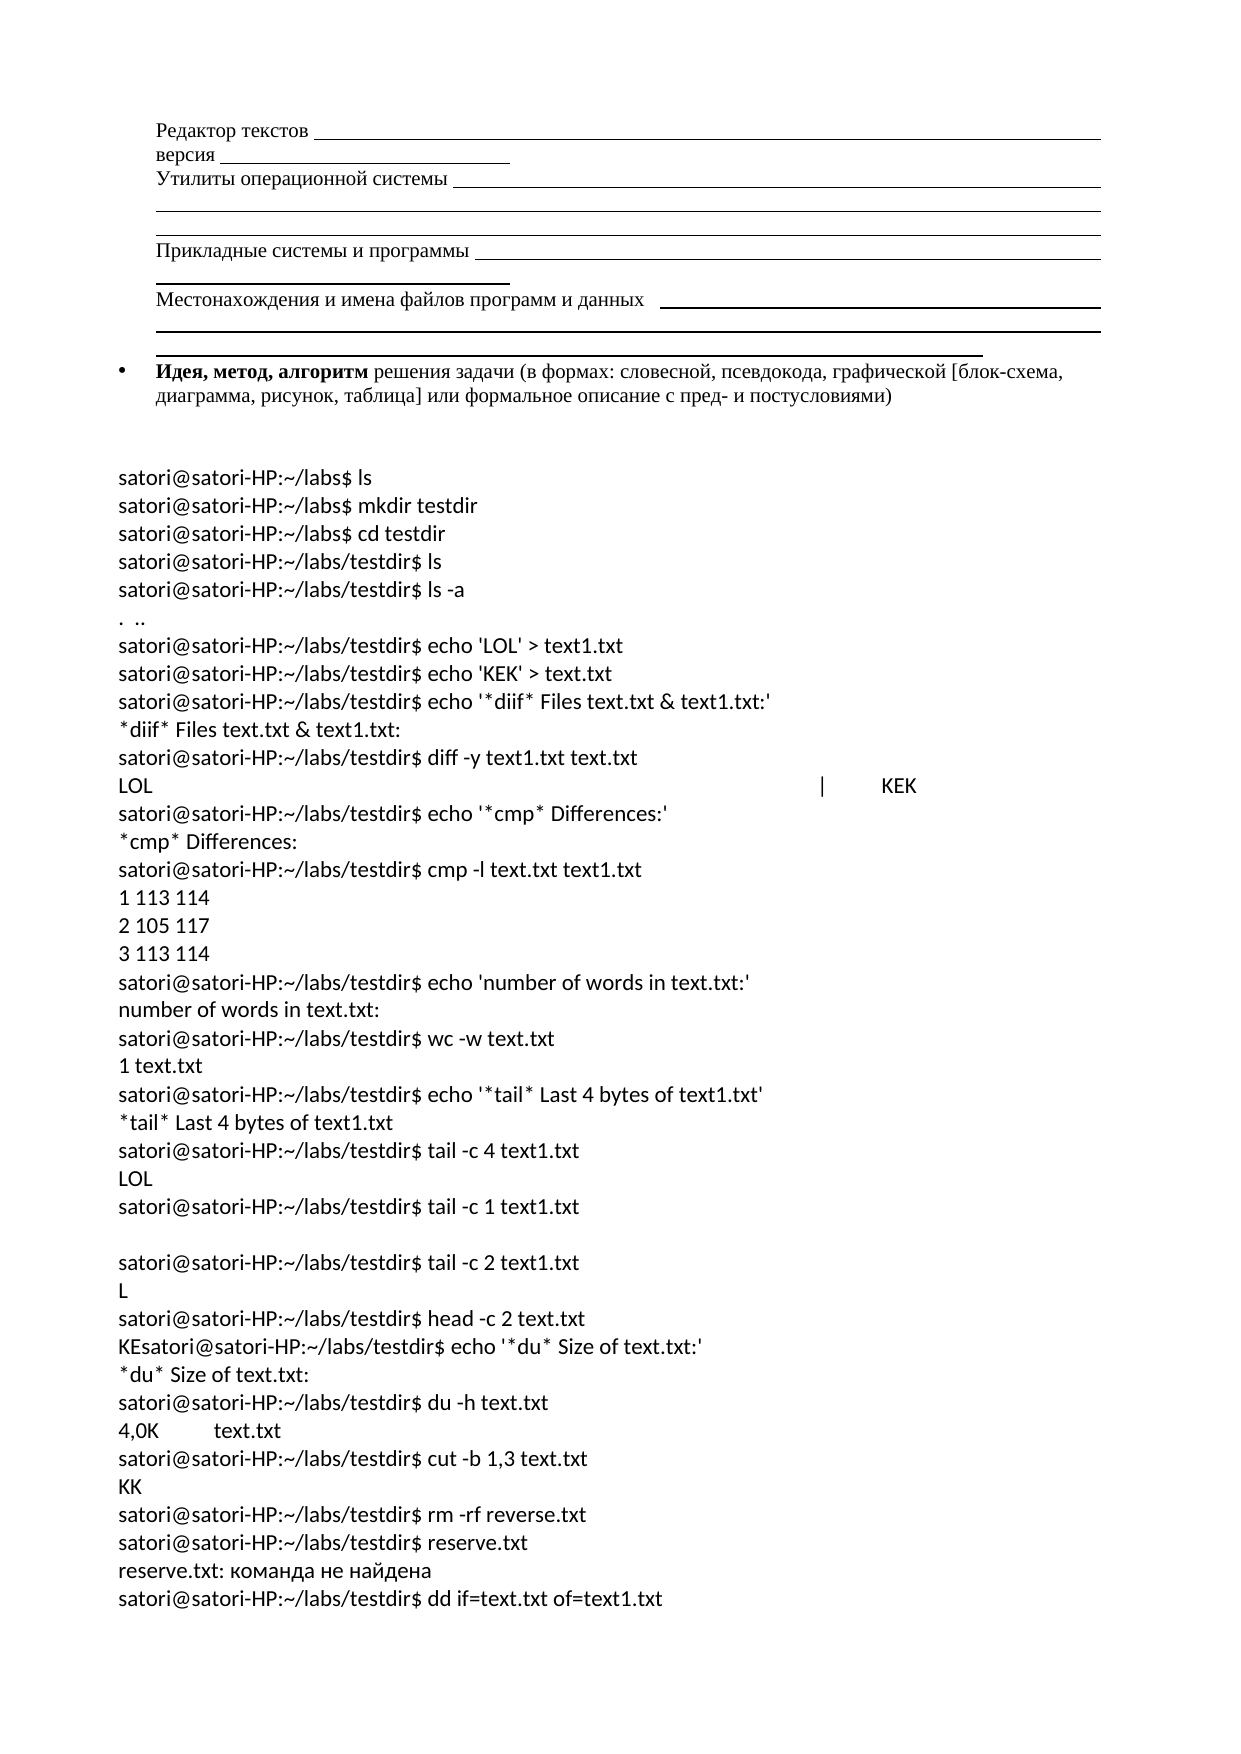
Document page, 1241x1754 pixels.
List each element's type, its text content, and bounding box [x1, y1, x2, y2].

text satori@satori-HP:~/labs/testdir$ tail -c 2 text1.txt [118, 1248, 1122, 1276]
text satori@satori-HP:~/labs/testdir$ ls [118, 547, 1122, 575]
text satori@satori-HP:~/labs/testdir$ wc -w text.txt [118, 1024, 1122, 1052]
text satori@satori-HP:~/labs/testdir$ diff -y text1.txt text.txt [118, 743, 1122, 771]
text KK [118, 1472, 1122, 1500]
text Прикладные системы и программы [156, 238, 1122, 287]
text . .. [118, 603, 1122, 631]
text satori@satori-HP:~/labs/testdir$ head -c 2 text.txt [118, 1304, 1122, 1332]
text 4,0K text.txt [118, 1416, 1122, 1444]
text *cmp* Differences: [118, 827, 1122, 856]
text LOL [118, 1164, 1122, 1192]
text satori@satori-HP:~/labs/testdir$ echo '*tail* Last 4 bytes of text1.txt' [118, 1080, 1122, 1108]
text satori@satori-HP:~/labs$ mkdir testdir [118, 491, 1122, 519]
text satori@satori-HP:~/labs/testdir$ ls -a [118, 575, 1122, 603]
text satori@satori-HP:~/labs/testdir$ cut -b 1,3 text.txt [118, 1444, 1122, 1472]
text satori@satori-HP:~/labs/testdir$ echo 'KEK' > text.txt [118, 659, 1122, 687]
text satori@satori-HP:~/labs/testdir$ cmp -l text.txt text1.txt [118, 856, 1122, 883]
text 1 text.txt [118, 1052, 1122, 1080]
text Местонахождения и имена файлов программ и данных [156, 287, 1122, 359]
text *tail* Last 4 bytes of text1.txt [118, 1108, 1122, 1136]
text satori@satori-HP:~/labs/testdir$ tail -c 1 text1.txt [118, 1192, 1122, 1220]
text satori@satori-HP:~/labs/testdir$ echo '*cmp* Differences:' [118, 799, 1122, 827]
text satori@satori-HP:~/labs/testdir$ du -h text.txt [118, 1388, 1122, 1416]
text number of words in text.txt: [118, 996, 1122, 1024]
text Редактор текстов версия [156, 118, 1122, 166]
text satori@satori-HP:~/labs/testdir$ echo '*diif* Files text.txt & text1.txt:' [118, 687, 1122, 715]
text *diif* Files text.txt & text1.txt: [118, 715, 1122, 743]
text KEsatori@satori-HP:~/labs/testdir$ echo '*du* Size of text.txt:' [118, 1332, 1122, 1360]
text satori@satori-HP:~/labs/testdir$ tail -c 4 text1.txt [118, 1136, 1122, 1164]
list Идея, метод, алгоритм решения задачи (в формах: словесной, псевдокода, графической [блок-схема, диаграмма, рисунок, таблица] или формальное описание с пред- и постусловиями) [118, 359, 1122, 407]
text L [118, 1276, 1122, 1304]
text satori@satori-HP:~/labs/testdir$ echo 'LOL' > text1.txt [118, 631, 1122, 659]
text satori@satori-HP:~/labs/testdir$ rm -rf reverse.txt [118, 1500, 1122, 1528]
text satori@satori-HP:~/labs/testdir$ reserve.txt [118, 1528, 1122, 1556]
text satori@satori-HP:~/labs/testdir$ echo 'number of words in text.txt:' [118, 968, 1122, 996]
text 2 105 117 [118, 912, 1122, 939]
text satori@satori-HP:~/labs$ cd testdir [118, 519, 1122, 547]
text *du* Size of text.txt: [118, 1360, 1122, 1388]
text reserve.txt: команда не найдена [118, 1556, 1122, 1584]
text LOL | KEK [118, 771, 1122, 799]
text satori@satori-HP:~/labs$ ls [118, 463, 1122, 491]
text Утилиты операционной системы [156, 166, 1122, 238]
text 3 113 114 [118, 939, 1122, 968]
text 1 113 114 [118, 883, 1122, 912]
text satori@satori-HP:~/labs/testdir$ dd if=text.txt of=text1.txt [118, 1584, 1122, 1612]
